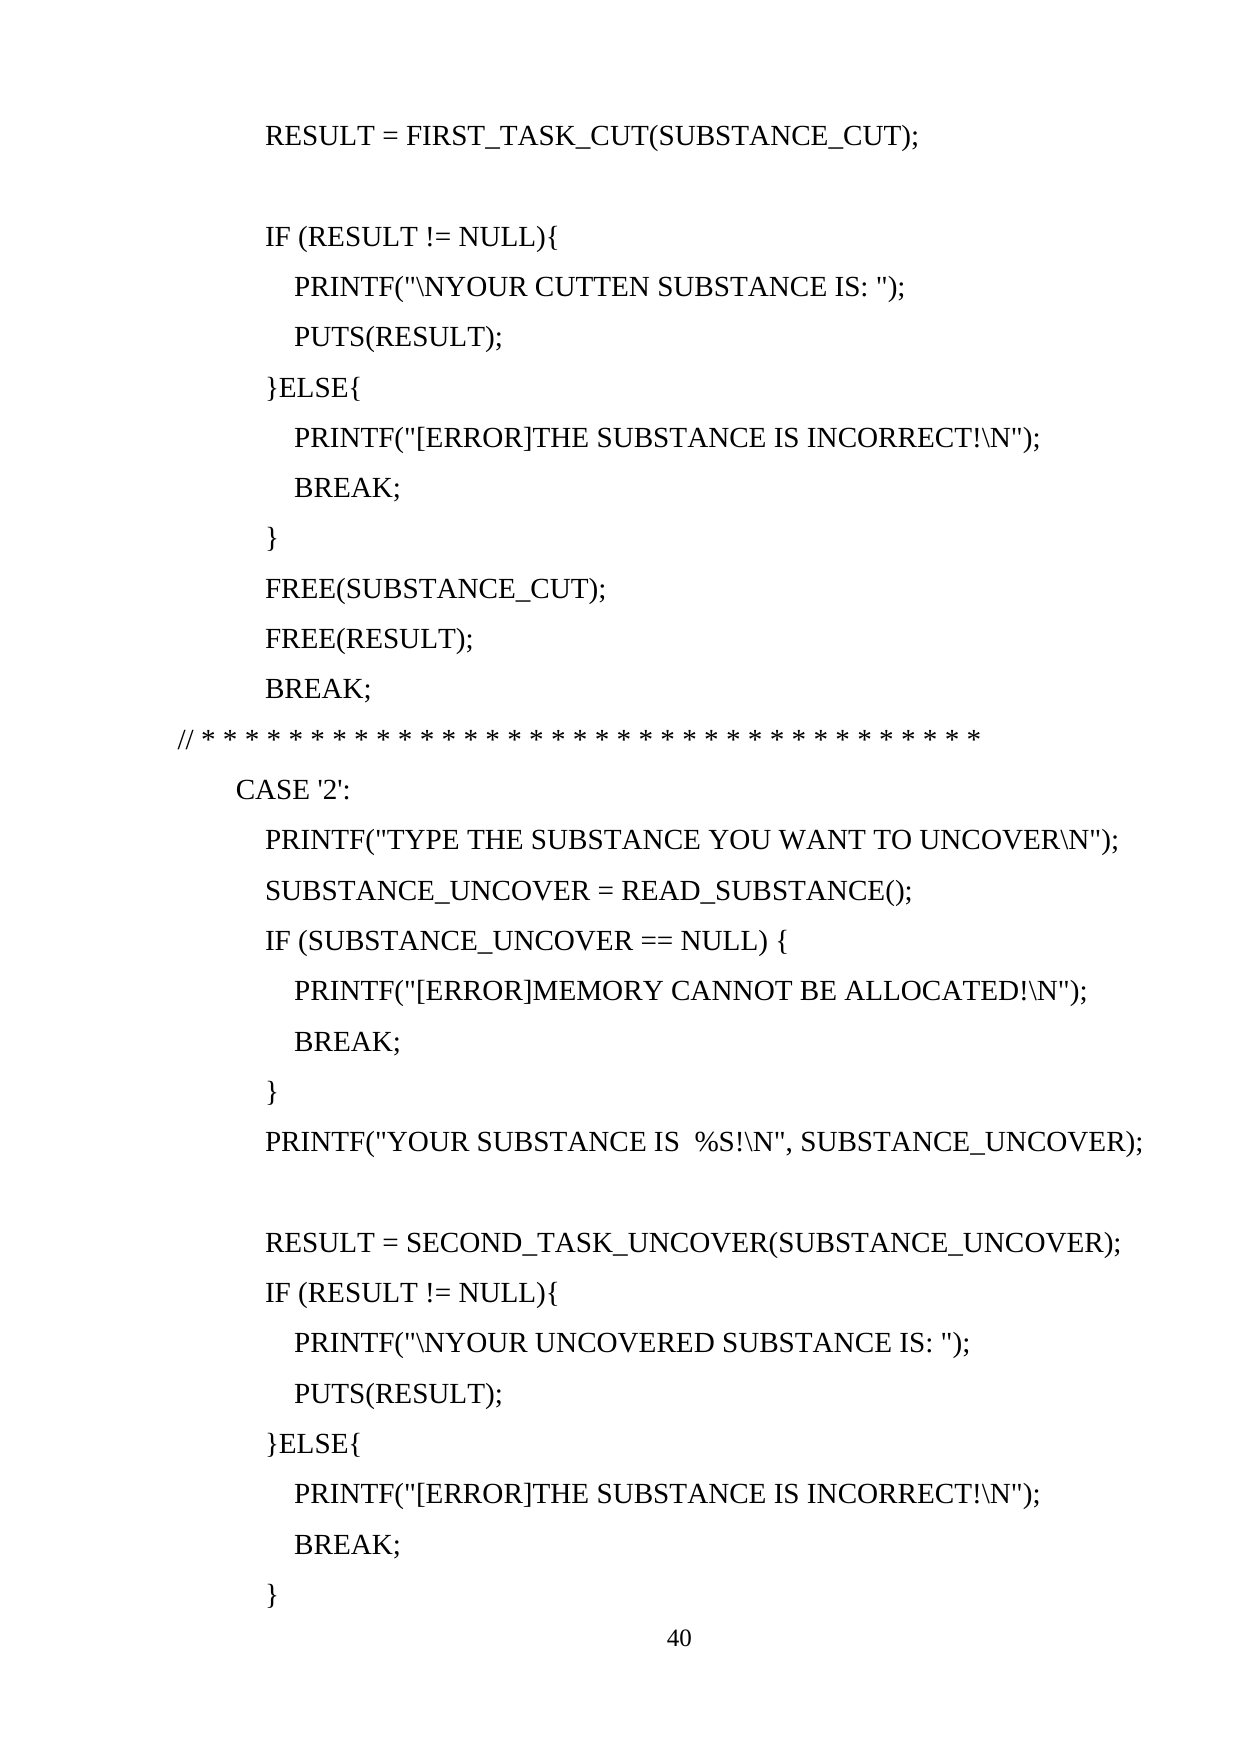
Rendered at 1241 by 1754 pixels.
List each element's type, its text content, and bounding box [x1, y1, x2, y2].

text printf("[ERROR]The Substance is INCORRECT!\n"); [177, 420, 1181, 453]
text break; [177, 470, 1181, 504]
text if (result != NULL){ [177, 219, 1181, 252]
text puts(result); [177, 1376, 1181, 1409]
text printf("\nYour Cutten Substance is: "); [177, 269, 1181, 303]
text break; [177, 672, 1181, 705]
text if (result != NULL){ [177, 1275, 1181, 1309]
text if (substance_uncover == NULL) { [177, 923, 1181, 957]
text case '2': [177, 772, 1181, 806]
text }else{ [177, 370, 1181, 403]
text printf("Your substance is %s!\n", substance_uncover); [177, 1124, 1181, 1158]
text } [177, 1577, 1181, 1611]
text result = first_task_cut(substance_cut); [177, 118, 1181, 152]
text }else{ [177, 1426, 1181, 1460]
text } [177, 1074, 1181, 1108]
text break; [177, 1024, 1181, 1057]
text printf("[ERROR]Memory Cannot be Allocated!\n"); [177, 973, 1181, 1007]
text substance_uncover = read_substance(); [177, 873, 1181, 906]
text } [177, 521, 1181, 554]
text free(substance_cut); [177, 571, 1181, 604]
text free(result); [177, 621, 1181, 655]
text printf("[ERROR]The Substance is INCORRECT!\n"); [177, 1477, 1181, 1510]
text result = second_task_uncover(substance_uncover); [177, 1225, 1181, 1258]
text break; [177, 1527, 1181, 1560]
text puts(result); [177, 319, 1181, 353]
text printf("Type the substance you want to UNCOVER\n"); [177, 822, 1181, 856]
text // * * * * * * * * * * * * * * * * * * * * * * * * * * * * * * * * * * * * [177, 722, 1181, 755]
text printf("\nYour Uncovered Substance is: "); [177, 1326, 1181, 1359]
